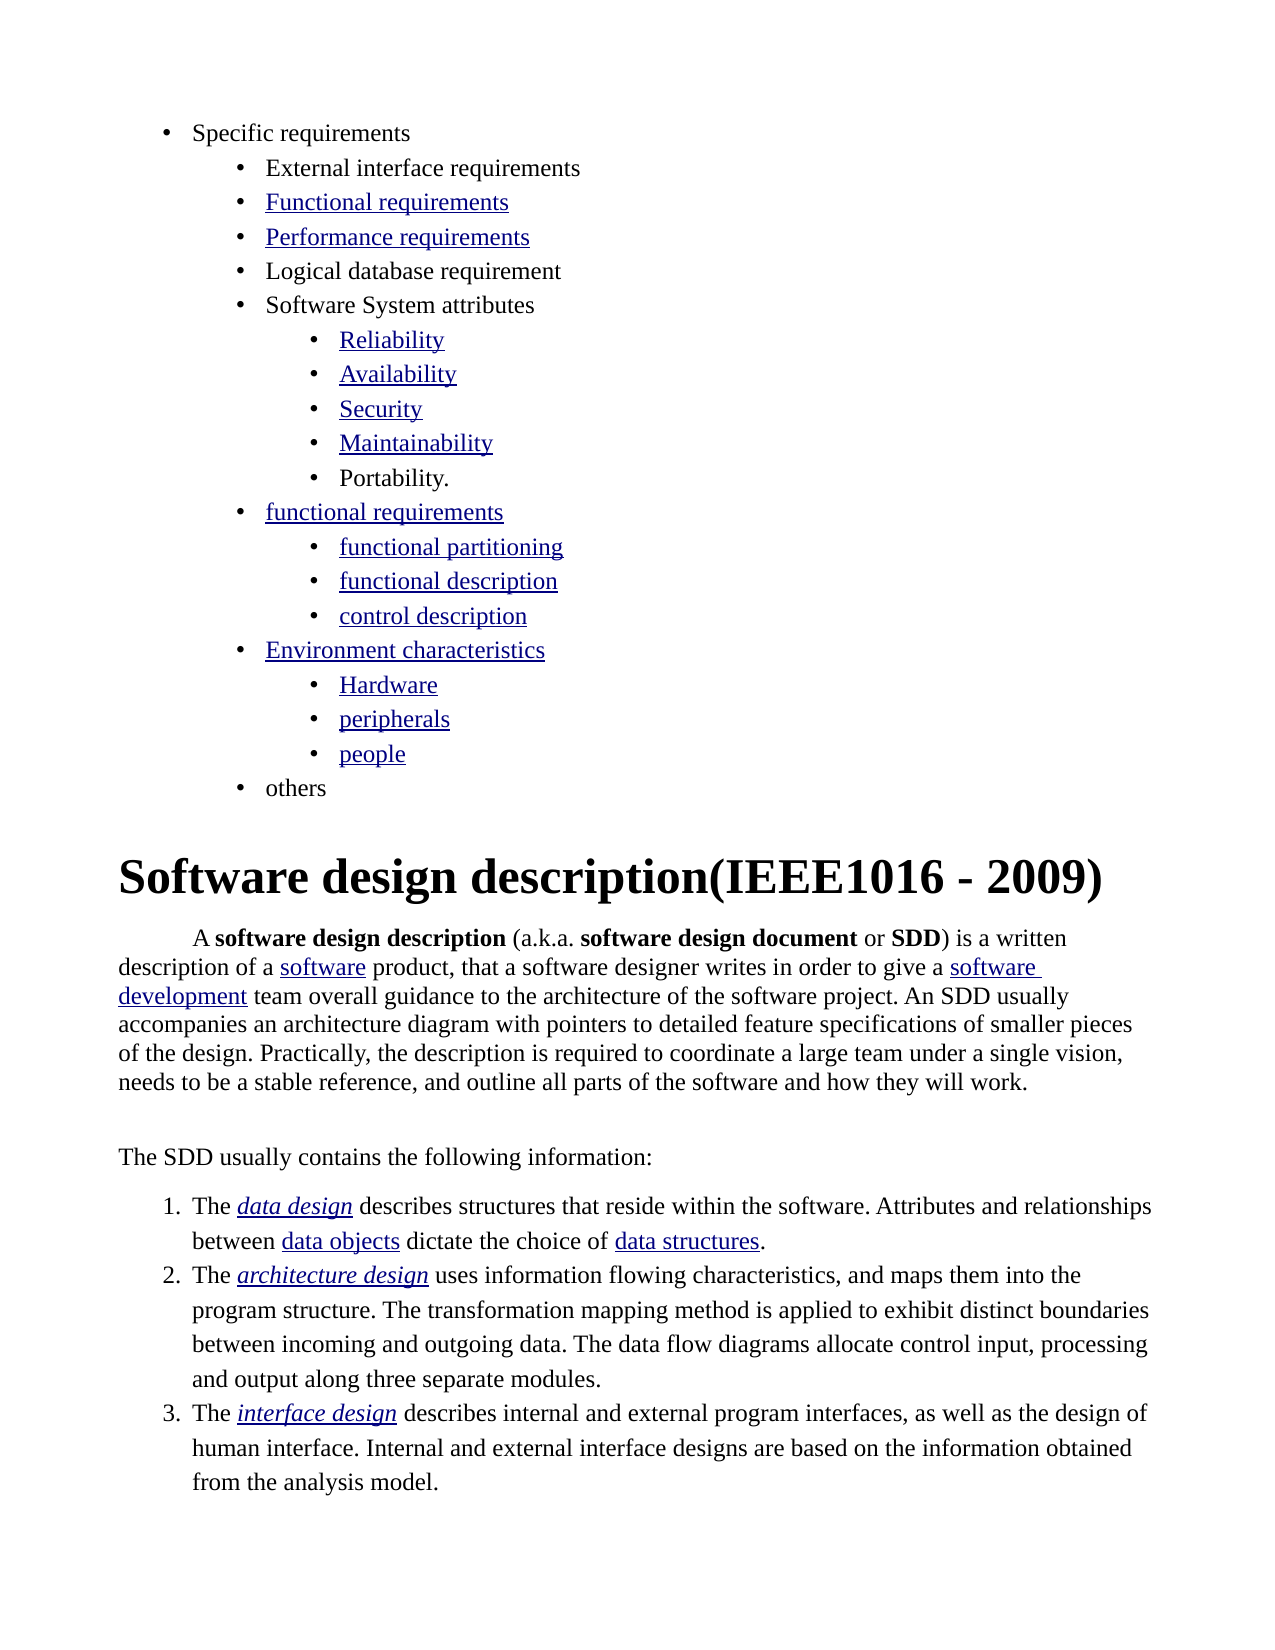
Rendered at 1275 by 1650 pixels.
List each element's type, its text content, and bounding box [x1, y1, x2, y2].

text The SDD usually contains the following information: [118, 1142, 1157, 1171]
list Security [309, 394, 1157, 423]
list Logical database requirement [236, 256, 1157, 285]
list The architecture design uses information flowing characteristics, and maps them into the program structure. The transformation mapping method is applied to exhibit distinct boundaries between incoming and outgoing data. The data flow diagrams allocate control input, processing and output along three separate modules. [162, 1260, 1157, 1392]
list functional description [309, 566, 1157, 595]
list The data design describes structures that reside within the software. Attributes and relationships between data objects dictate the choice of data structures. [162, 1191, 1157, 1254]
subtitle Software design description(IEEE1016 - 2009) [118, 847, 1157, 905]
list Reliability [309, 325, 1157, 354]
list Portability. [309, 463, 1157, 492]
list Environment characteristics [236, 635, 1157, 664]
list Performance requirements [236, 222, 1157, 250]
list functional requirements [236, 497, 1157, 526]
list The interface design describes internal and external program interfaces, as well as the design of human interface. Internal and external interface designs are based on the information obtained from the analysis model. [162, 1398, 1157, 1496]
list Maintainability [309, 428, 1157, 457]
list people [309, 739, 1157, 767]
list Software System attributes [236, 291, 1157, 319]
list Availability [309, 359, 1157, 388]
list others [236, 773, 1157, 802]
list functional partitioning [309, 532, 1157, 561]
list External interface requirements [236, 153, 1157, 181]
list Specific requirements [162, 118, 1157, 147]
list Functional requirements [236, 187, 1157, 216]
list control description [309, 601, 1157, 629]
text A software design description (a.k.a. software design document or SDD) is a written description of a software product, that a software designer writes in order to give a software development team overall guidance to the architecture of the software project. An SDD usually accompanies an architecture diagram with pointers to detailed feature specifications of smaller pieces of the design. Practically, the description is required to coordinate a large team under a single vision, needs to be a stable reference, and outline all parts of the software and how they will work. [118, 923, 1157, 1096]
list Hardware [309, 670, 1157, 698]
list peripherals [309, 704, 1157, 733]
